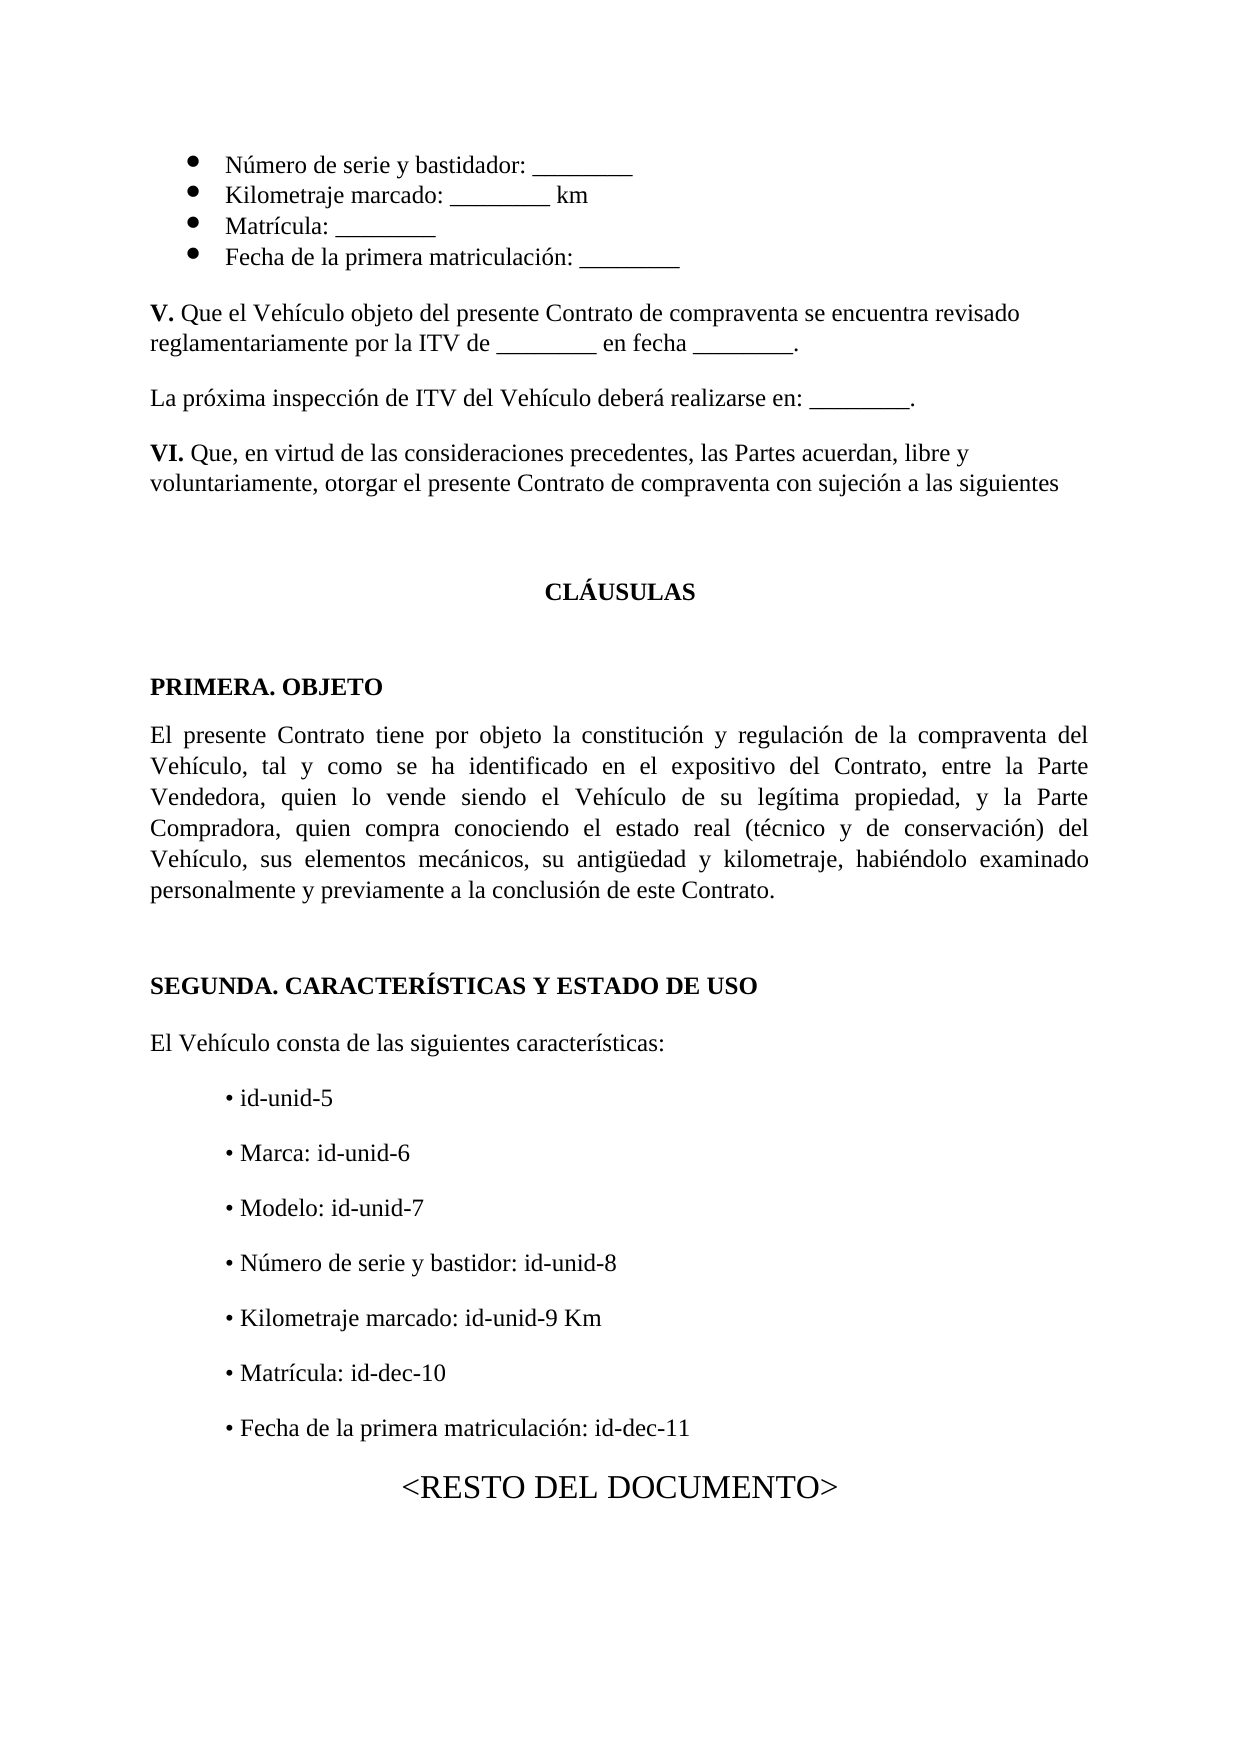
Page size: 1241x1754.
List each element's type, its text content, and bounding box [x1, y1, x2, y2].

text • Número de serie y bastidor: id-unid-8 [225, 1247, 1090, 1277]
text El Vehículo consta de las siguientes características: [150, 1027, 1090, 1057]
text • Matrícula: id-dec-10 [225, 1357, 1090, 1387]
text • Modelo: id-unid-7 [225, 1192, 1090, 1222]
text La próxima inspección de ITV del Vehículo deberá realizarse en: ________. [150, 382, 1090, 412]
text PRIMERA. OBJETO [150, 672, 1090, 701]
text V. Que el Vehículo objeto del presente Contrato de compraventa se encuentra revisado reglamentariamente por la ITV de ________ en fecha ________. [150, 297, 1090, 357]
text El presente Contrato tiene por objeto la constitución y regulación de la compraventa del Vehículo, tal y como se ha identificado en el expositivo del Contrato, entre la Parte Vendedora, quien lo vende siendo el Vehículo de su legítima propiedad, y la Parte Compradora, quien compra conociendo el estado real (técnico y de conservación) del Vehículo, sus elementos mecánicos, su antigüedad y kilometraje, habiéndolo examinado personalmente y previamente a la conclusión de este Contrato. [150, 720, 1090, 904]
text VI. Que, en virtud de las consideraciones precedentes, las Partes acuerdan, libre y voluntariamente, otorgar el presente Contrato de compraventa con sujeción a las siguientes [150, 437, 1090, 497]
list Fecha de la primera matriculación: ________ [187, 242, 1090, 272]
list Número de serie y bastidador: ________ [187, 150, 1090, 181]
text <RESTO DEL DOCUMENTO> [150, 1467, 1090, 1505]
list Kilometraje marcado: ________ km [187, 181, 1090, 211]
list Matrícula: ________ [187, 211, 1090, 242]
text • Kilometraje marcado: id-unid-9 Km [225, 1302, 1090, 1332]
text • Marca: id-unid-6 [225, 1137, 1090, 1167]
text SEGUNDA. CARACTERÍSTICAS Y ESTADO DE USO [150, 971, 1090, 999]
text • Fecha de la primera matriculación: id-dec-11 [225, 1412, 1090, 1442]
text • id-unid-5 [225, 1082, 1090, 1112]
text CLÁUSULAS [150, 577, 1090, 606]
